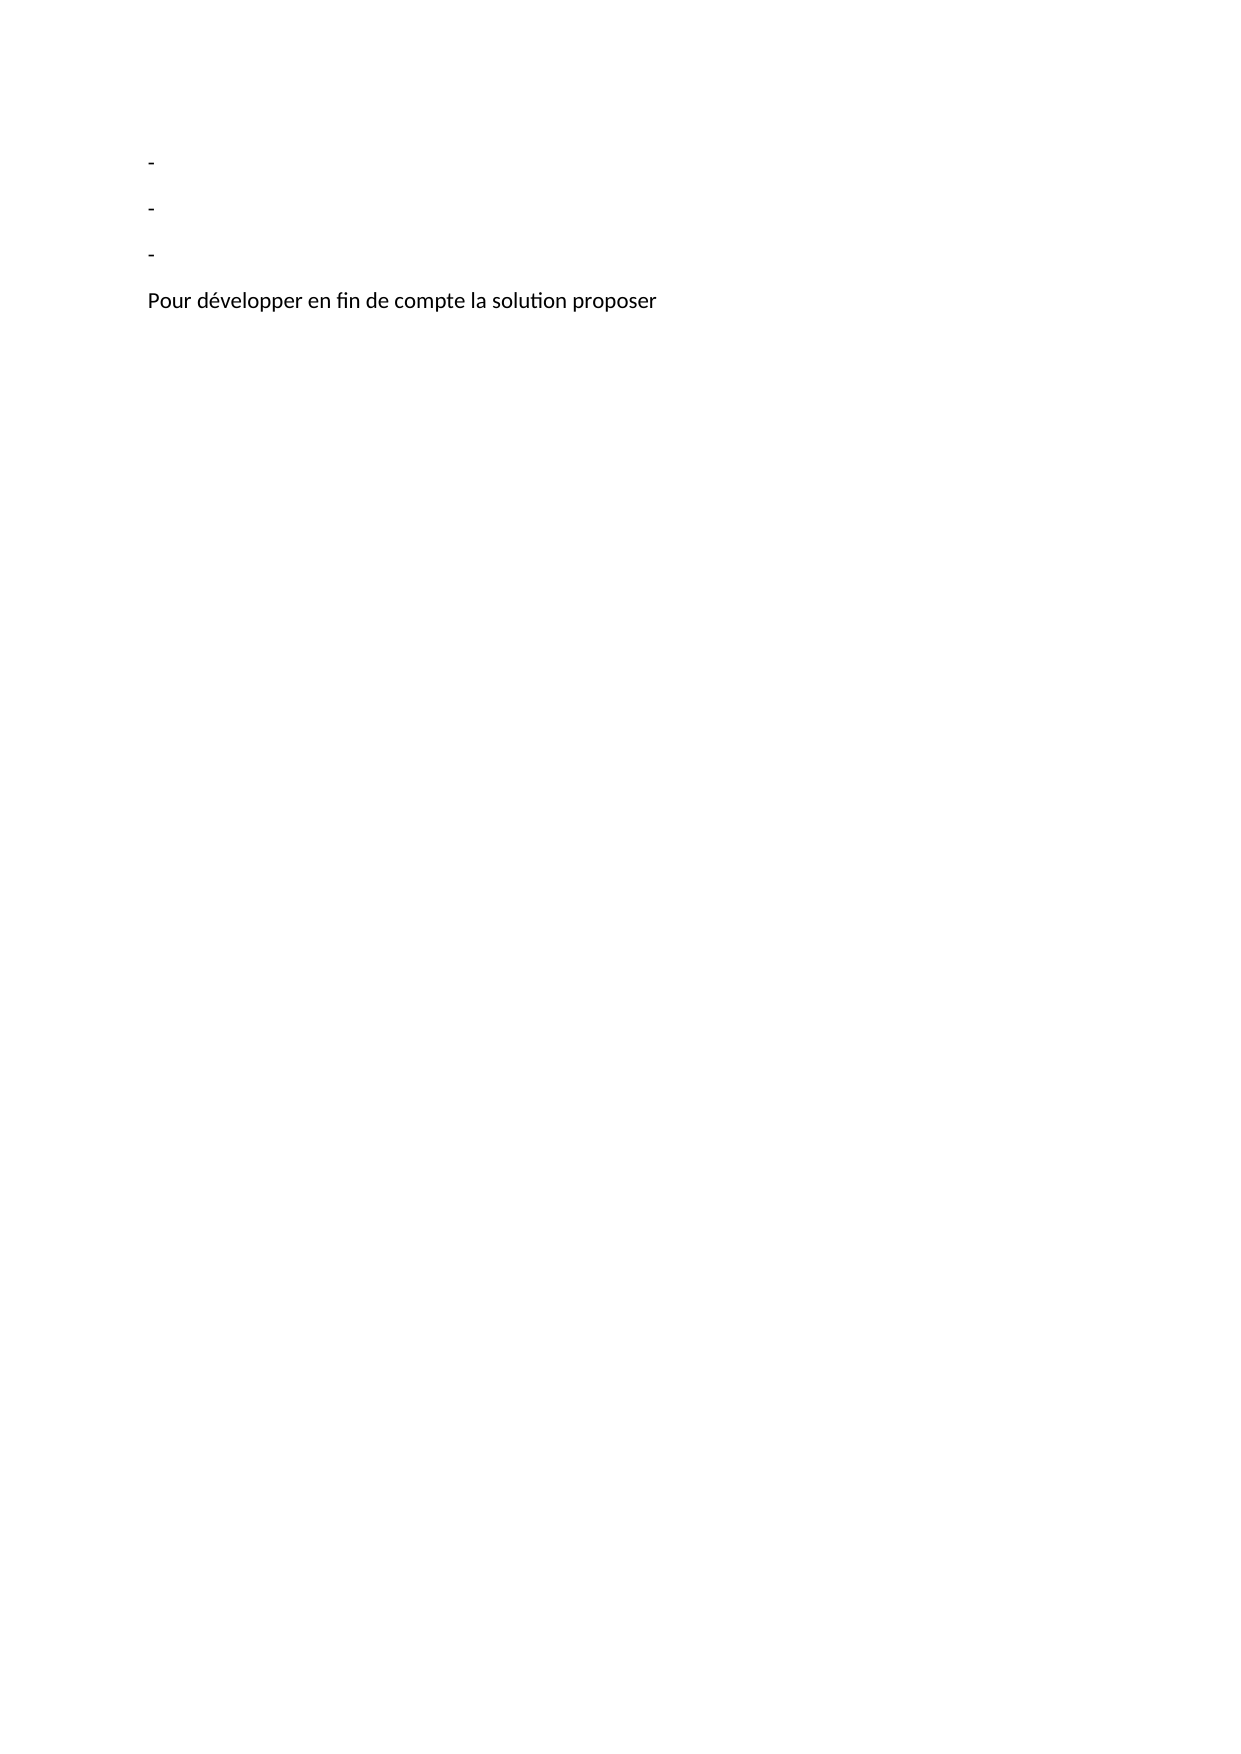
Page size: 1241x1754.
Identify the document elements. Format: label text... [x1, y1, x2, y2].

text - [148, 240, 1093, 268]
text - [148, 148, 1093, 176]
text Pour développer en fin de compte la solution proposer [148, 287, 1093, 315]
text - [148, 194, 1093, 222]
